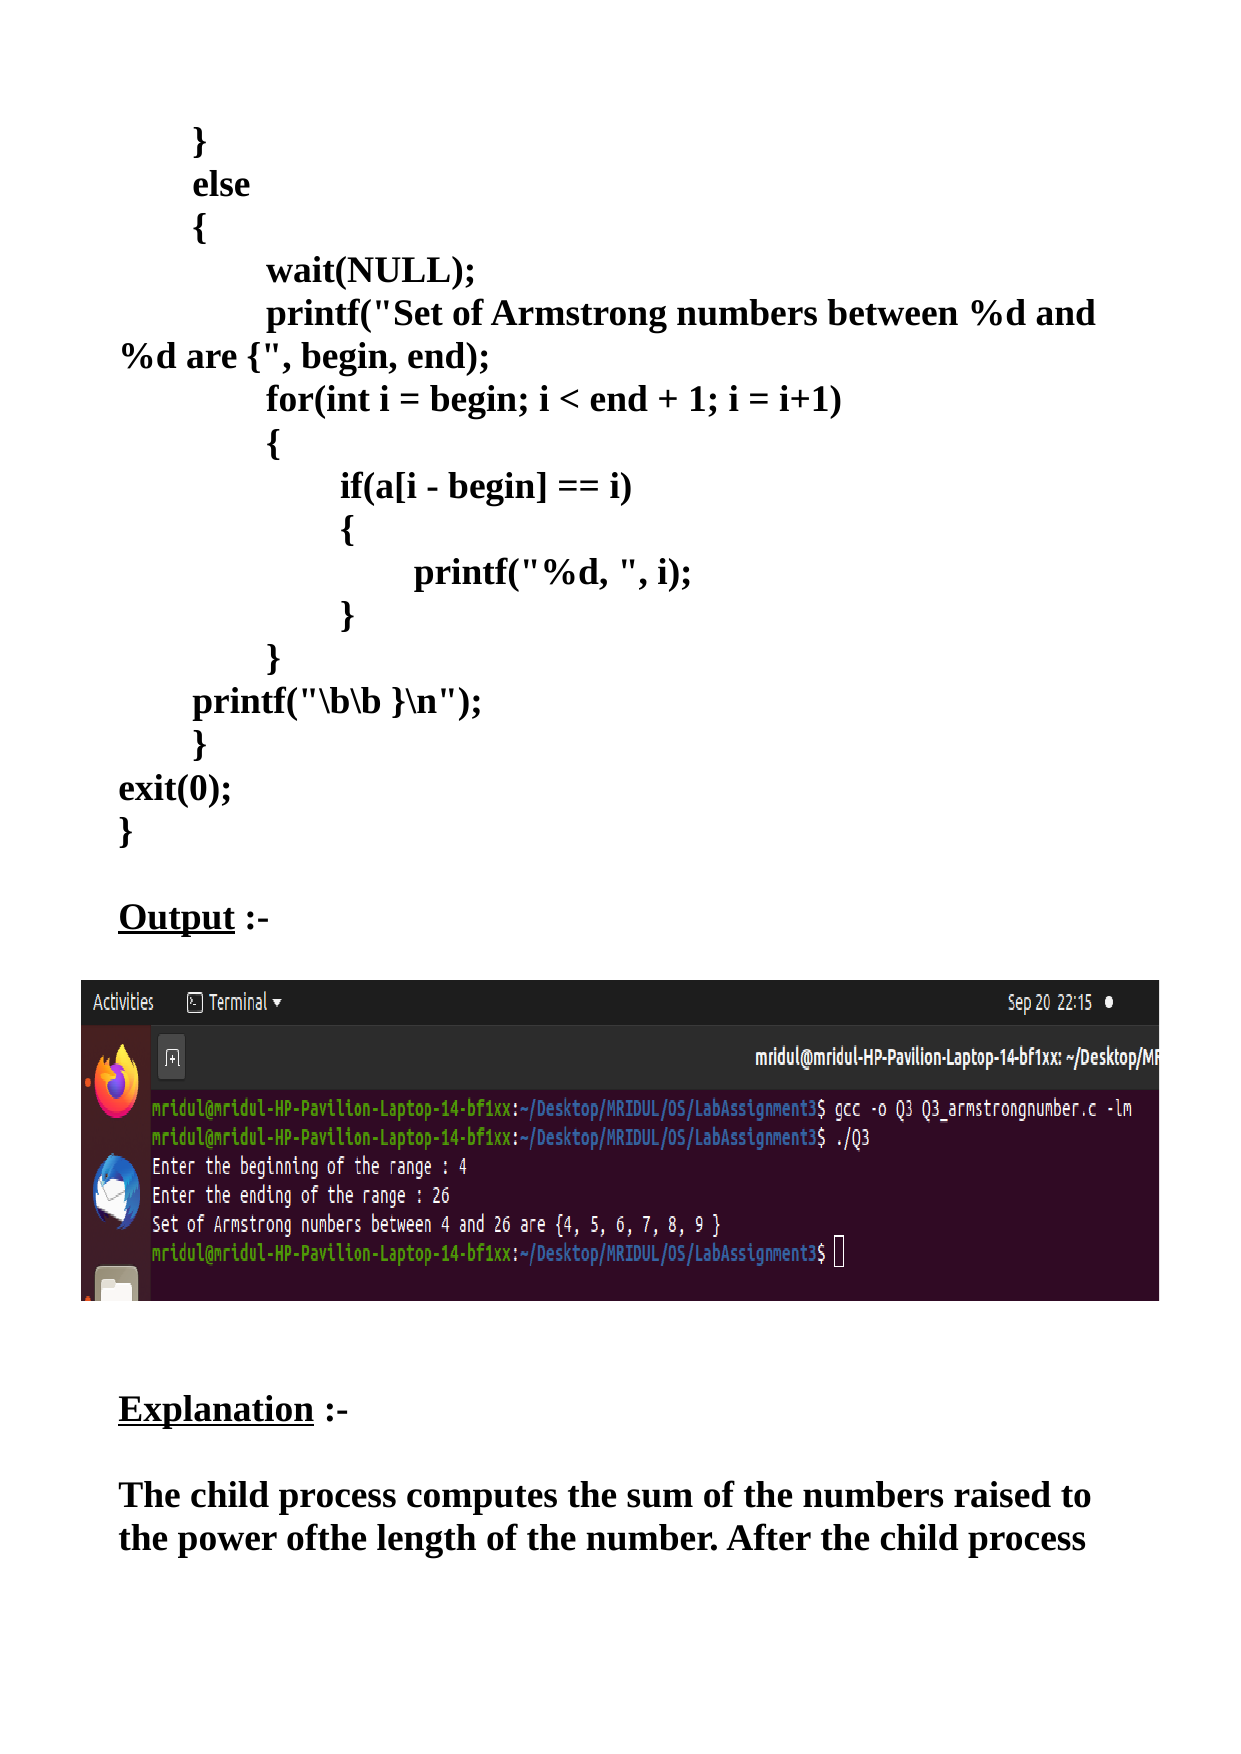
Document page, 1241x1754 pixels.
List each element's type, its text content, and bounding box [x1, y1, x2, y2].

text { [118, 506, 1122, 549]
text printf("\b\b }\n"); [118, 679, 1122, 722]
text else [118, 161, 1122, 204]
text } [118, 118, 1122, 161]
text wait(NULL); [118, 247, 1122, 291]
text printf("%d, ", i); [118, 549, 1122, 592]
text for(int i = begin; i < end + 1; i = i+1) [118, 377, 1122, 420]
text } [118, 592, 1122, 636]
text if(a[i - begin] == i) [118, 463, 1122, 506]
text } [118, 636, 1122, 679]
text exit(0); [118, 765, 1122, 808]
text Explanation :- [118, 1386, 1122, 1429]
text } [118, 722, 1122, 765]
text { [118, 204, 1122, 247]
text } [118, 808, 1122, 851]
text Output :- [118, 894, 1122, 937]
text The child process computes the sum of the numbers raised to the power ofthe length of the number. After the child process [118, 1473, 1122, 1559]
text printf("Set of Armstrong numbers between %d and %d are {", begin, end); [118, 291, 1122, 377]
text { [118, 420, 1122, 463]
